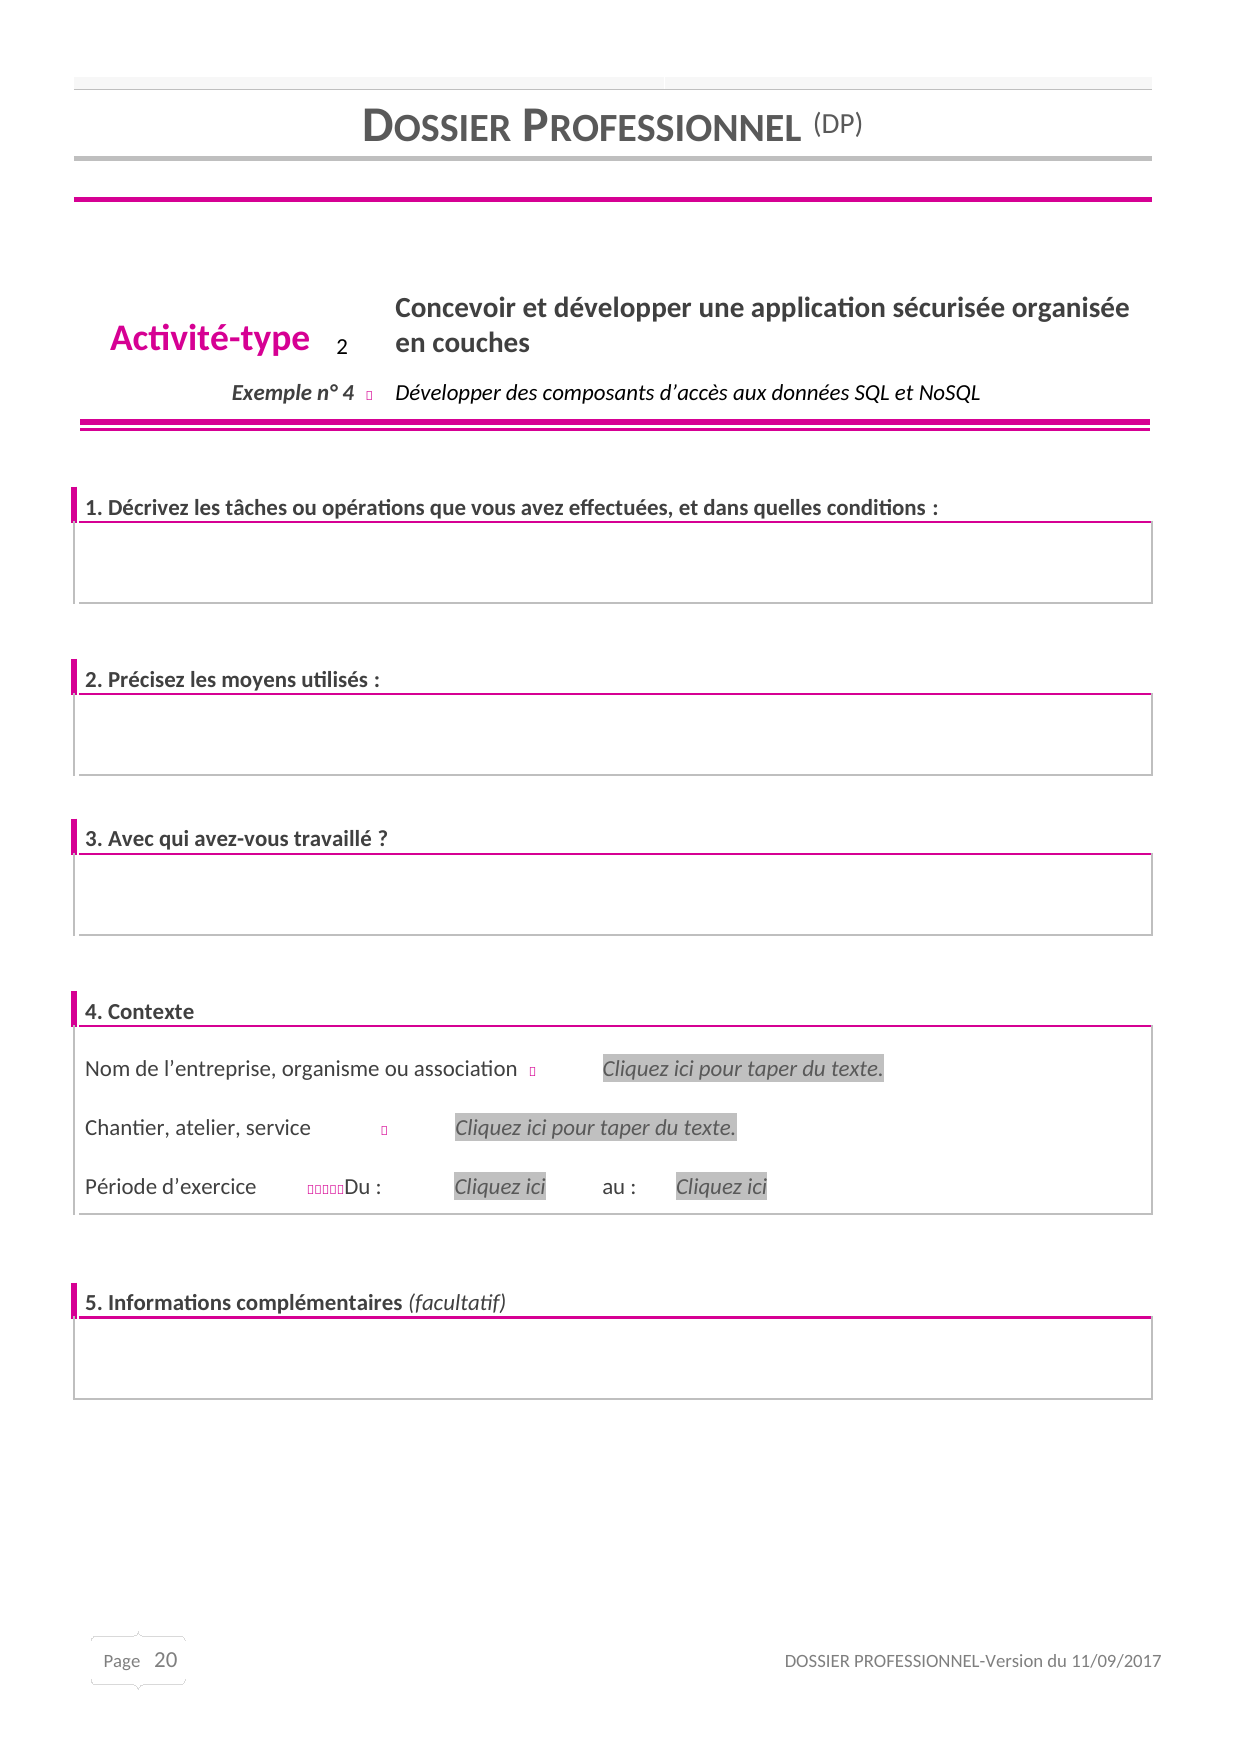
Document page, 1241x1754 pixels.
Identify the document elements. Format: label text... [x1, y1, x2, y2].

table_header Concevoir et développer une application sécurisée organisée en couches [384, 283, 1152, 360]
table_cell [74, 970, 1152, 991]
table_cell [75, 580, 1151, 602]
table_cell 3. Avec qui avez-vous travaillé ? [77, 819, 1152, 852]
table_cell [74, 638, 1152, 659]
table_cell 1. Décrivez les tâches ou opérations que vous avez effectuées, et dans quelles conditions : [77, 487, 1152, 521]
table_cell [74, 419, 1152, 465]
table_cell [75, 693, 1151, 716]
table_cell [75, 521, 1151, 544]
table_cell [75, 853, 1151, 876]
table_cell Développer des composants d’accès aux données SQL et NoSQL [384, 360, 1152, 419]
table_cell [75, 544, 1151, 580]
table_cell [75, 1316, 1151, 1340]
table_cell [75, 753, 1151, 774]
table_cell 4. Contexte [77, 991, 1152, 1025]
table_cell [74, 602, 1093, 638]
table_cell Exemple n° 4  [74, 360, 384, 419]
table_cell [75, 1376, 1151, 1397]
table_cell [75, 876, 1151, 912]
table_cell [578, 1027, 1151, 1048]
table_cell [75, 716, 1151, 753]
table_cell [74, 774, 1152, 797]
table_cell [75, 912, 1151, 933]
table_cell [1093, 1215, 1152, 1248]
table_cell 5. Informations complémentaires (facultatif) [77, 1283, 1093, 1316]
table_cell Cliquez ici pour taper du texte. [444, 1095, 1151, 1153]
table_cell [74, 1249, 1093, 1282]
table_cell [74, 1213, 1093, 1248]
table_cell [74, 934, 1093, 969]
table_cell [75, 1025, 578, 1048]
table_cell Nom de l’entreprise, organisme ou association  [75, 1048, 578, 1094]
table_cell [75, 1340, 1151, 1376]
table_cell [74, 465, 1152, 487]
table_cell [1093, 1249, 1152, 1282]
table_header Activité-type [74, 283, 325, 360]
table_cell Période d’exercice Du : Cliquez ici au : Cliquez ici [75, 1154, 1151, 1212]
table_cell 2. Précisez les moyens utilisés : [77, 659, 1152, 693]
table_header 2 [325, 283, 384, 360]
table_cell Chantier, atelier, service  [75, 1095, 444, 1153]
table_cell [1093, 604, 1152, 638]
table_cell [1093, 936, 1152, 969]
table_cell Cliquez ici pour taper du texte. [578, 1048, 1151, 1094]
table_cell [74, 797, 1152, 818]
table_cell [1093, 1283, 1152, 1316]
